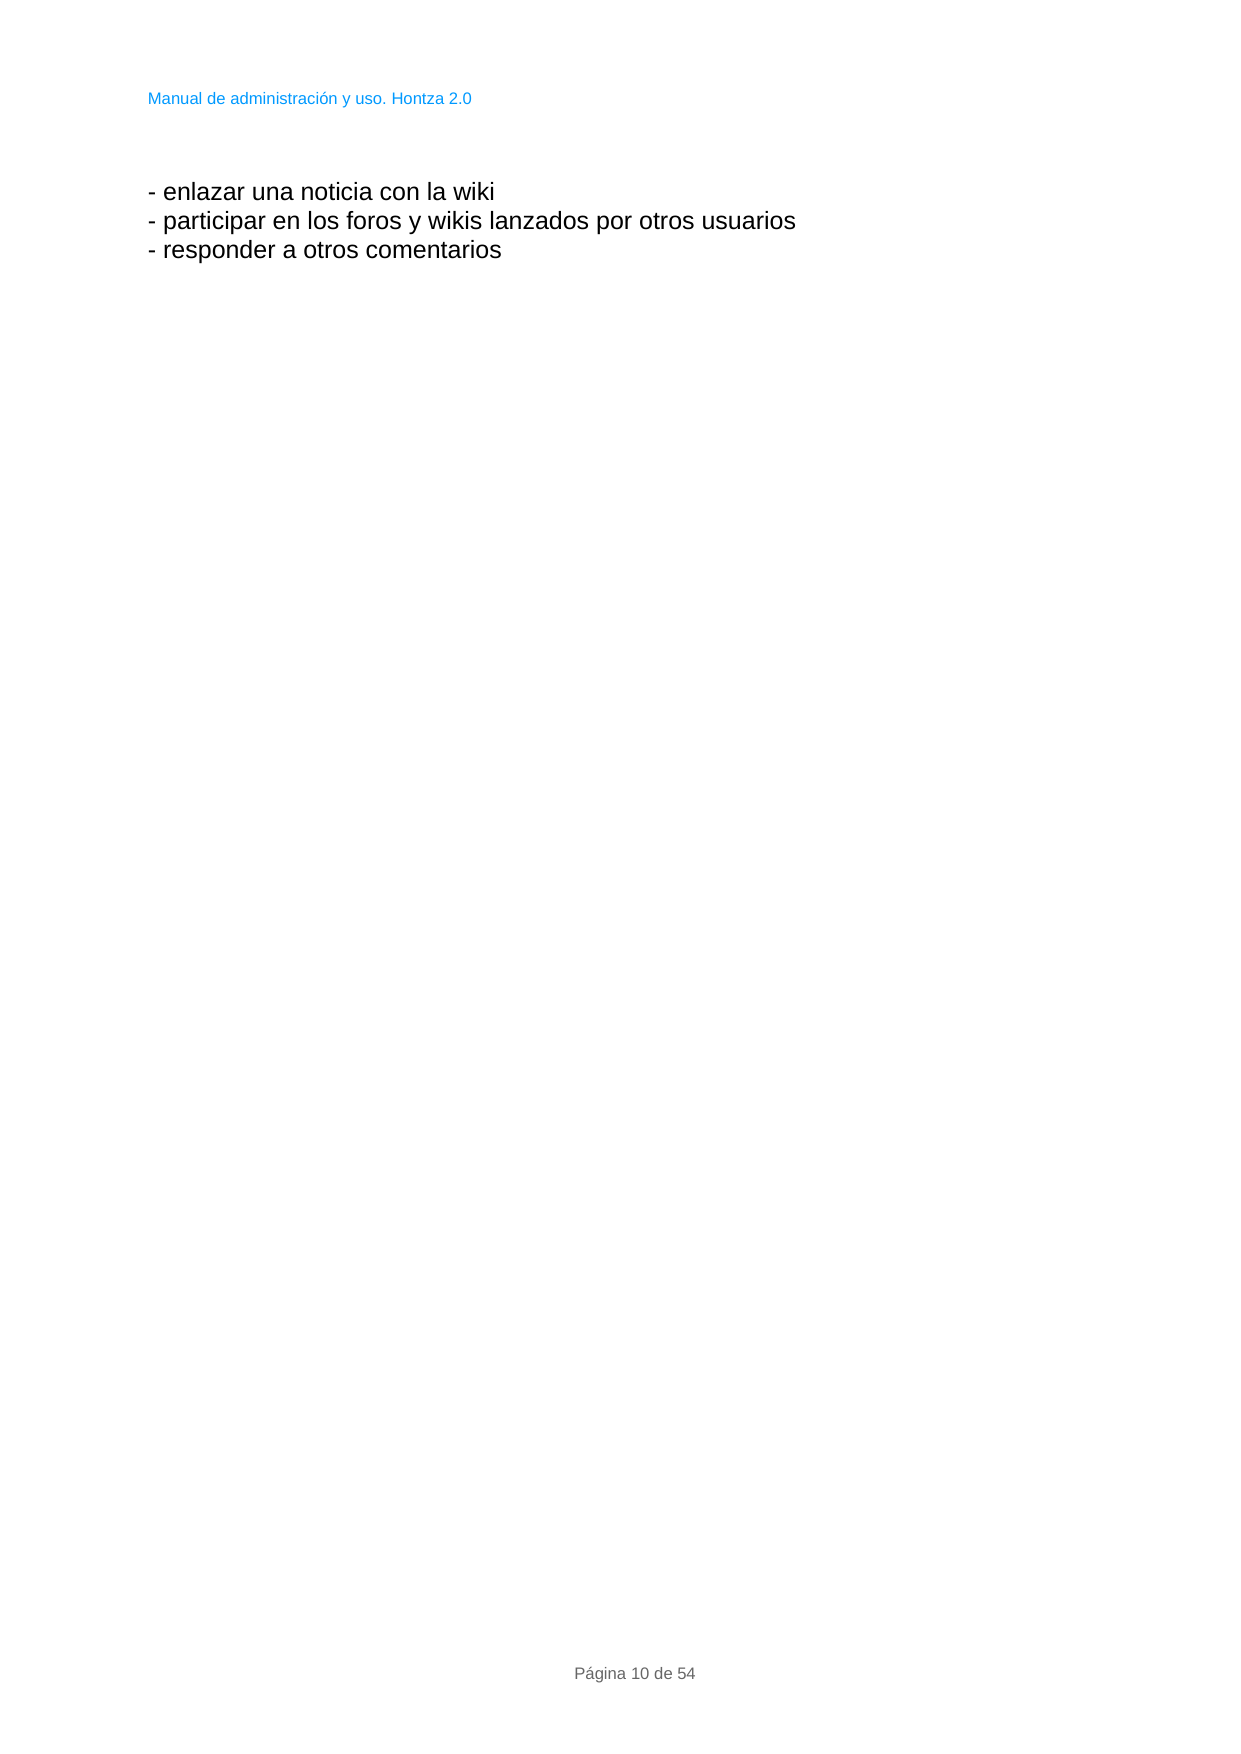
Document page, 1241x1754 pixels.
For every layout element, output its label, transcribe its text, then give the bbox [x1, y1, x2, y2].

text - responder a otros comentarios [148, 234, 1122, 263]
text - participar en los foros y wikis lanzados por otros usuarios [148, 206, 1122, 234]
text - enlazar una noticia con la wiki [148, 177, 1122, 206]
